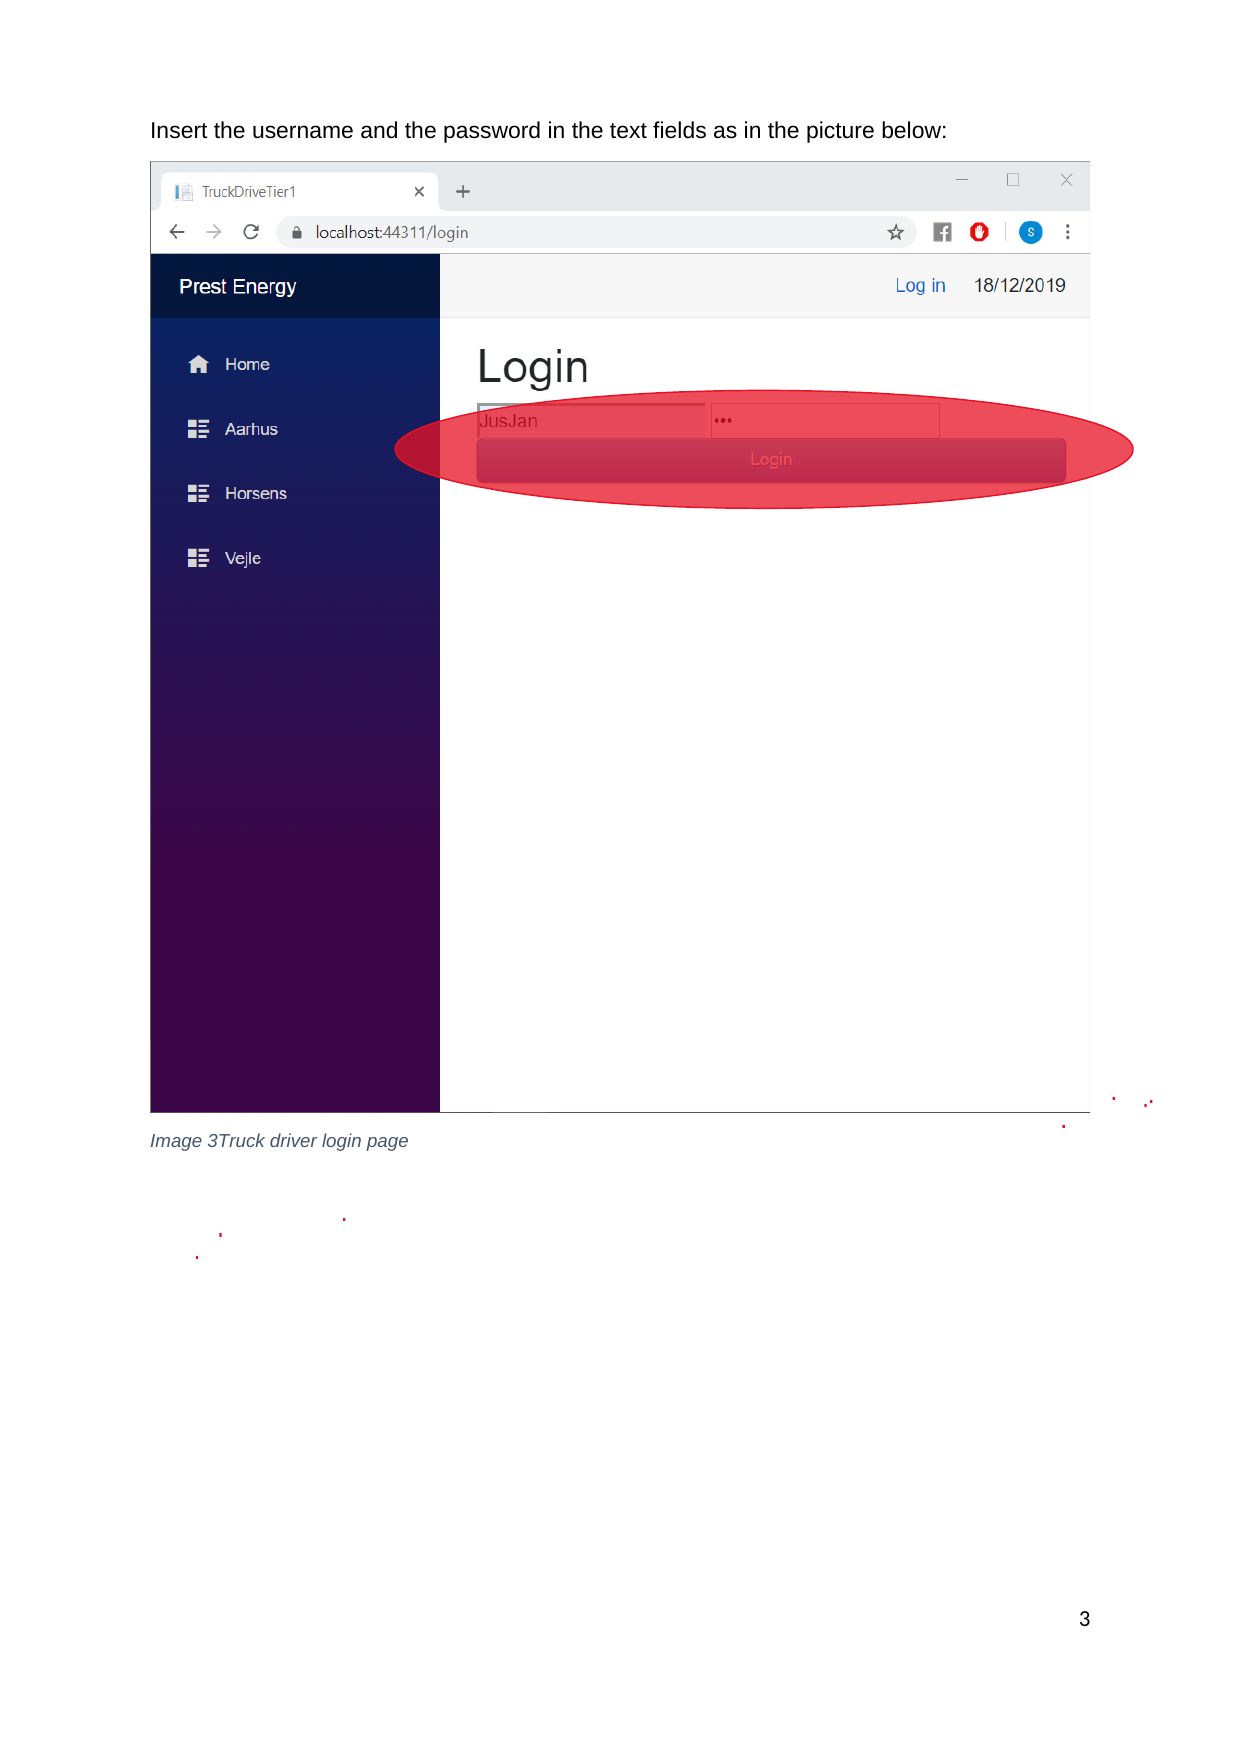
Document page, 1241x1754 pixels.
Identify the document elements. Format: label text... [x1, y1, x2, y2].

text Image 3Truck driver login page [150, 1130, 1090, 1152]
text Insert the username and the password in the text fields as in the picture below: [150, 117, 1090, 144]
